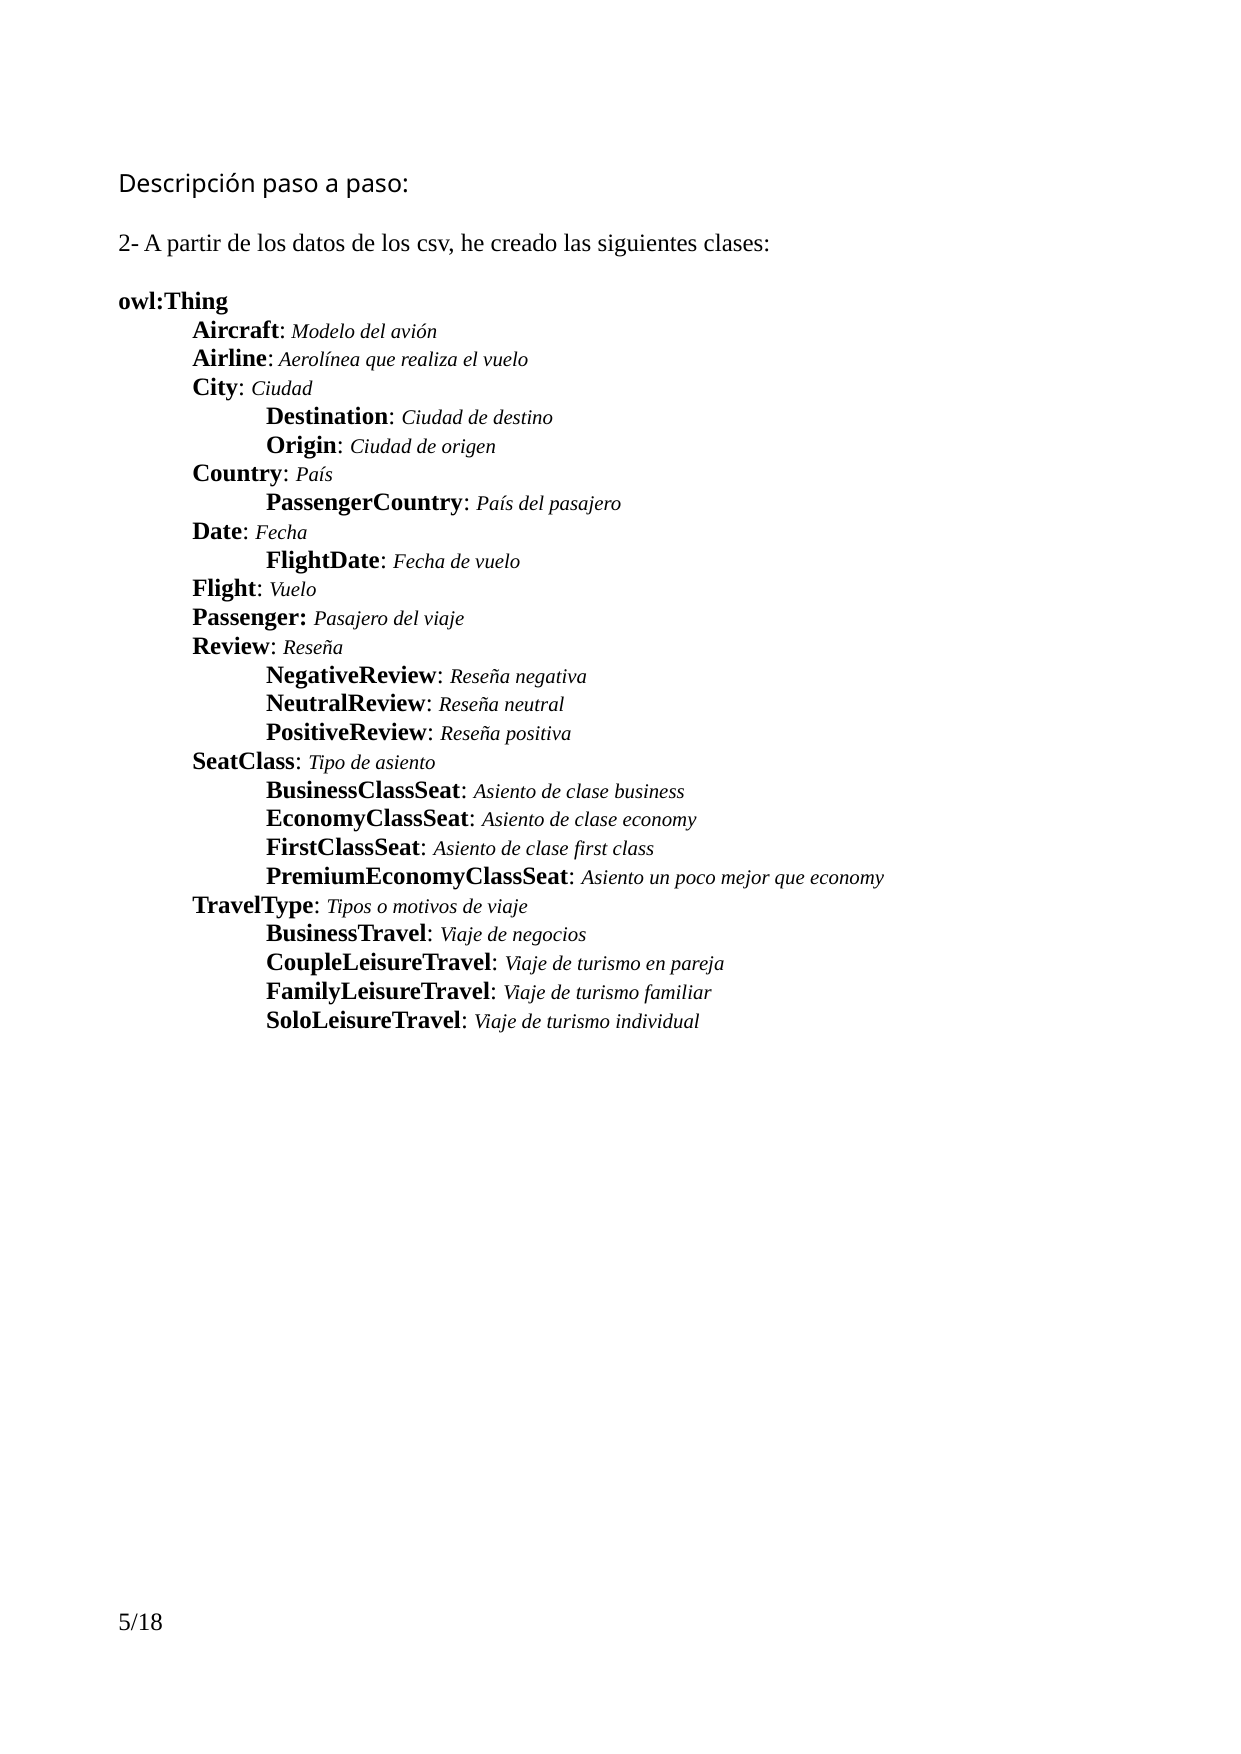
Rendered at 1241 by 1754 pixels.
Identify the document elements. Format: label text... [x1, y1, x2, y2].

text TravelType: Tipos o motivos de viaje [118, 890, 1122, 918]
text Descripción paso a paso: [118, 166, 1122, 200]
text CoupleLeisureTravel: Viaje de turismo en pareja [118, 947, 1122, 976]
text EconomyClassSeat: Asiento de clase economy [118, 803, 1122, 832]
text BusinessClassSeat: Asiento de clase business [118, 775, 1122, 803]
text NegativeReview: Reseña negativa [118, 660, 1122, 688]
text 2- A partir de los datos de los csv, he creado las siguientes clases: [118, 228, 1122, 257]
text Origin: Ciudad de origen [118, 430, 1122, 458]
text City: Ciudad [118, 372, 1122, 401]
text Flight: Vuelo [118, 573, 1122, 602]
text FirstClassSeat: Asiento de clase first class [118, 832, 1122, 861]
text FlightDate: Fecha de vuelo [118, 545, 1122, 573]
text BusinessTravel: Viaje de negocios [118, 918, 1122, 947]
text owl:Thing [118, 286, 1122, 315]
text PositiveReview: Reseña positiva [118, 717, 1122, 746]
text Review: Reseña [118, 631, 1122, 660]
text Airline: Aerolínea que realiza el vuelo [118, 343, 1122, 372]
text SeatClass: Tipo de asiento [118, 746, 1122, 775]
text Aircraft: Modelo del avión [118, 315, 1122, 343]
text Passenger: Pasajero del viaje [118, 602, 1122, 631]
text Date: Fecha [118, 516, 1122, 545]
text NeutralReview: Reseña neutral [118, 688, 1122, 717]
text PassengerCountry: País del pasajero [118, 487, 1122, 516]
text SoloLeisureTravel: Viaje de turismo individual [118, 1005, 1122, 1033]
text FamilyLeisureTravel: Viaje de turismo familiar [118, 976, 1122, 1005]
text PremiumEconomyClassSeat: Asiento un poco mejor que economy [118, 861, 1122, 890]
text Country: País [118, 458, 1122, 487]
text Destination: Ciudad de destino [118, 401, 1122, 430]
